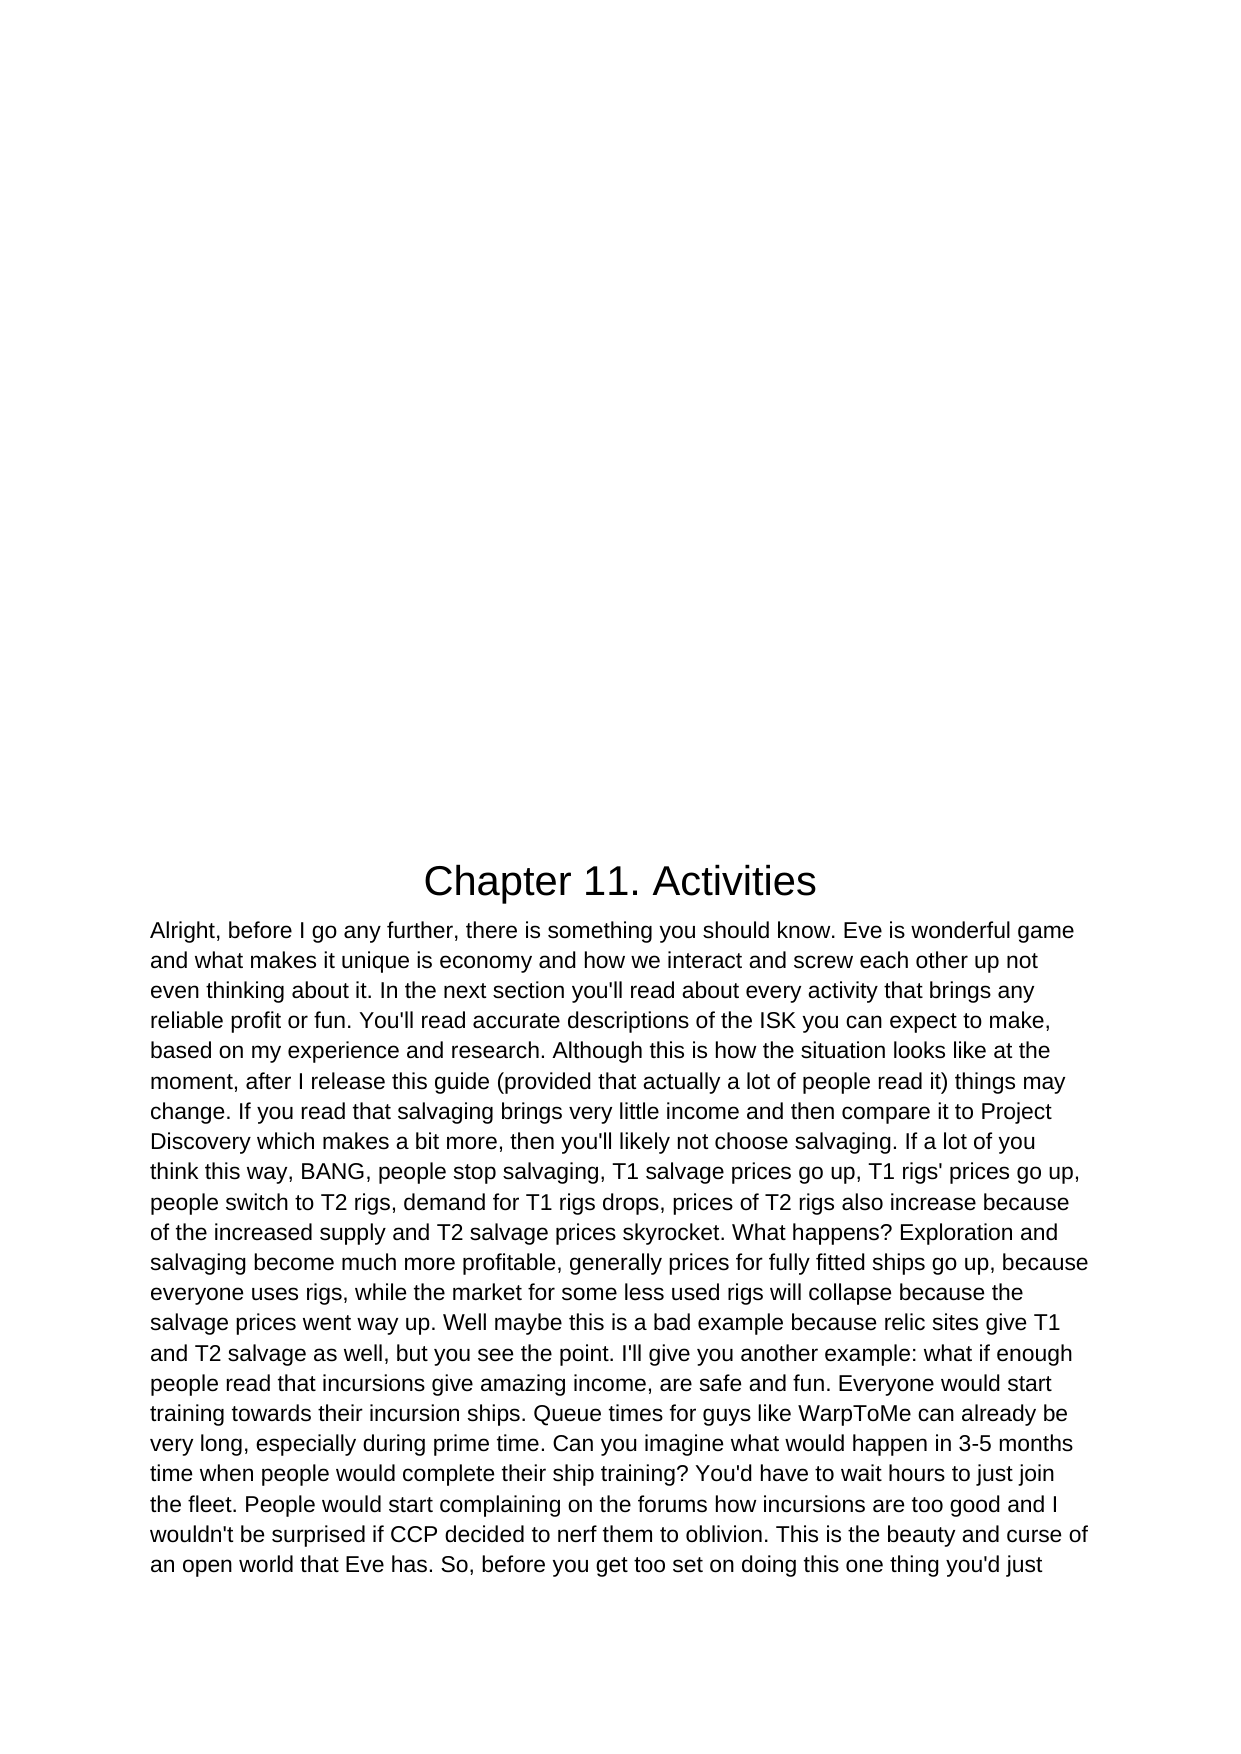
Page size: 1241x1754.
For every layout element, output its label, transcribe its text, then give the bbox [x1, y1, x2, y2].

text Alright, before I go any further, there is something you should know. Eve is wonderful game and what makes it unique is economy and how we interact and screw each other up not even thinking about it. In the next section you'll read about every activity that brings any reliable profit or fun. You'll read accurate descriptions of the ISK you can expect to make, based on my experience and research. Although this is how the situation looks like at the moment, after I release this guide (provided that actually a lot of people read it) things may change. If you read that salvaging brings very little income and then compare it to Project Discovery which makes a bit more, then you'll likely not choose salvaging. If a lot of you think this way, BANG, people stop salvaging, T1 salvage prices go up, T1 rigs' prices go up, people switch to T2 rigs, demand for T1 rigs drops, prices of T2 rigs also increase because of the increased supply and T2 salvage prices skyrocket. What happens? Exploration and salvaging become much more profitable, generally prices for fully fitted ships go up, because everyone uses rigs, while the market for some less used rigs will collapse because the salvage prices went way up. Well maybe this is a bad example because relic sites give T1 and T2 salvage as well, but you see the point. I'll give you another example: what if enough people read that incursions give amazing income, are safe and fun. Everyone would start training towards their incursion ships. Queue times for guys like WarpToMe can already be very long, especially during prime time. Can you imagine what would happen in 3-5 months time when people would complete their ship training? You'd have to wait hours to just join the fleet. People would start complaining on the forums how incursions are too good and I wouldn't be surprised if CCP decided to nerf them to oblivion. This is the beauty and curse of an open world that Eve has. So, before you get too set on doing this one thing you'd just [150, 917, 1090, 1577]
subtitle Chapter 11. Activities [150, 856, 1090, 904]
